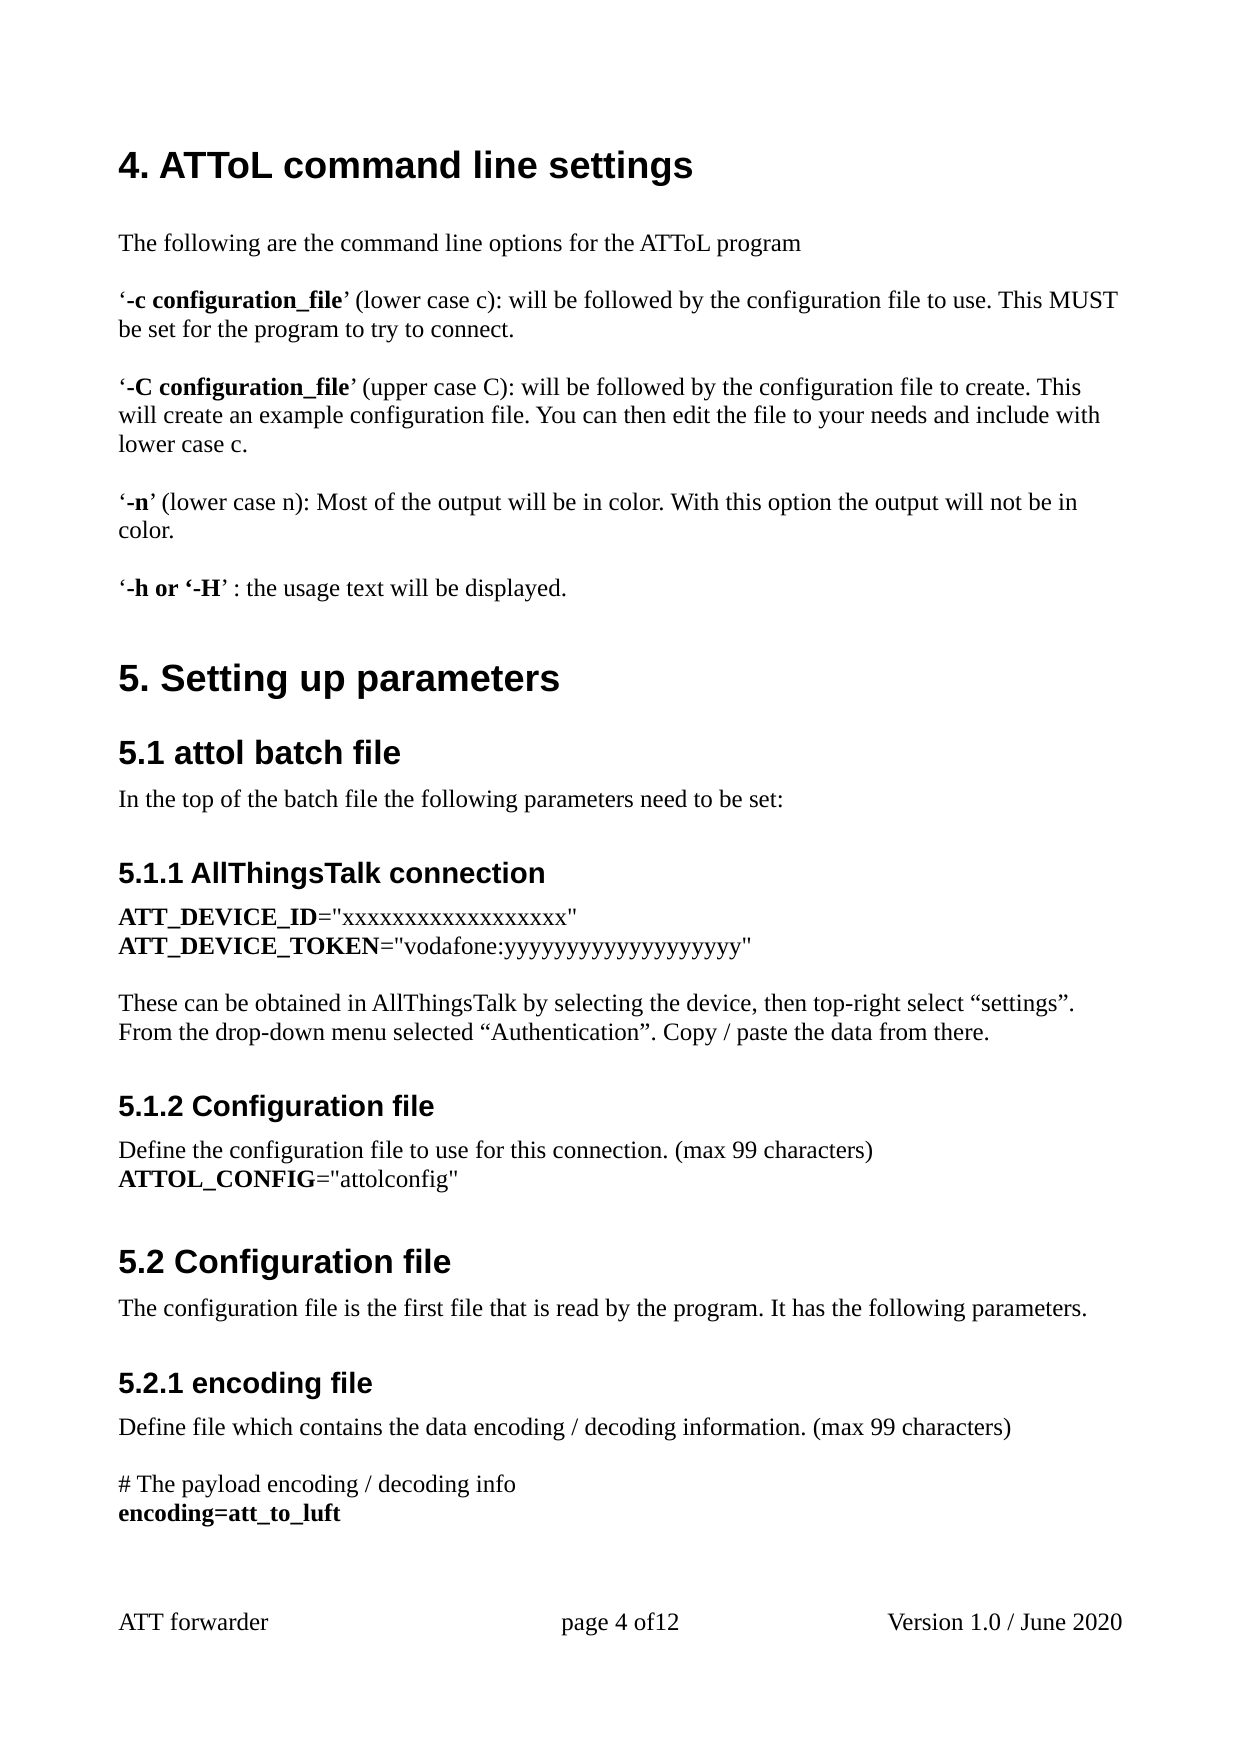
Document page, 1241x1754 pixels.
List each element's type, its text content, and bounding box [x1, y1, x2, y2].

text ‘-h or ‘-H’ : the usage text will be displayed. [118, 573, 1122, 602]
subtitle 5.2 Configuration file [118, 1242, 1122, 1281]
text ‘-n’ (lower case n): Most of the output will be in color. With this option the output will not be in color. [118, 487, 1122, 544]
text Define the configuration file to use for this connection. (max 99 characters) [118, 1135, 1122, 1164]
subtitle 5.1.2 Configuration file [118, 1089, 1122, 1123]
text In the top of the batch file the following parameters need to be set: [118, 784, 1122, 812]
text ‘-c configuration_file’ (lower case c): will be followed by the configuration file to use. This MUST be set for the program to try to connect. [118, 286, 1122, 343]
text ATTOL_CONFIG="attolconfig" [118, 1164, 1122, 1193]
text ATT_DEVICE_ID="xxxxxxxxxxxxxxxxxx" [118, 902, 1122, 931]
text ‘-C configuration_file’ (upper case C): will be followed by the configuration file to create. This will create an example configuration file. You can then edit the file to your needs and include with lower case c. [118, 372, 1122, 458]
subtitle 5.1 attol batch file [118, 732, 1122, 771]
subtitle 5.2.1 encoding file [118, 1366, 1122, 1399]
subtitle 5. Setting up parameters [118, 656, 1122, 699]
text Define file which contains the data encoding / decoding information. (max 99 characters) [118, 1412, 1122, 1441]
text The following are the command line options for the ATToL program [118, 228, 1122, 257]
text encoding=att_to_luft [118, 1498, 1122, 1527]
text The configuration file is the first file that is read by the program. It has the following parameters. [118, 1293, 1122, 1322]
subtitle 5.1.1 AllThingsTalk connection [118, 856, 1122, 889]
subtitle 4. ATToL command line settings [118, 143, 1122, 187]
text ATT_DEVICE_TOKEN="vodafone:yyyyyyyyyyyyyyyyyyy" [118, 931, 1122, 959]
text These can be obtained in AllThingsTalk by selecting the device, then top-right select “settings”. From the drop-down menu selected “Authentication”. Copy / paste the data from there. [118, 988, 1122, 1046]
text # The payload encoding / decoding info [118, 1469, 1122, 1498]
